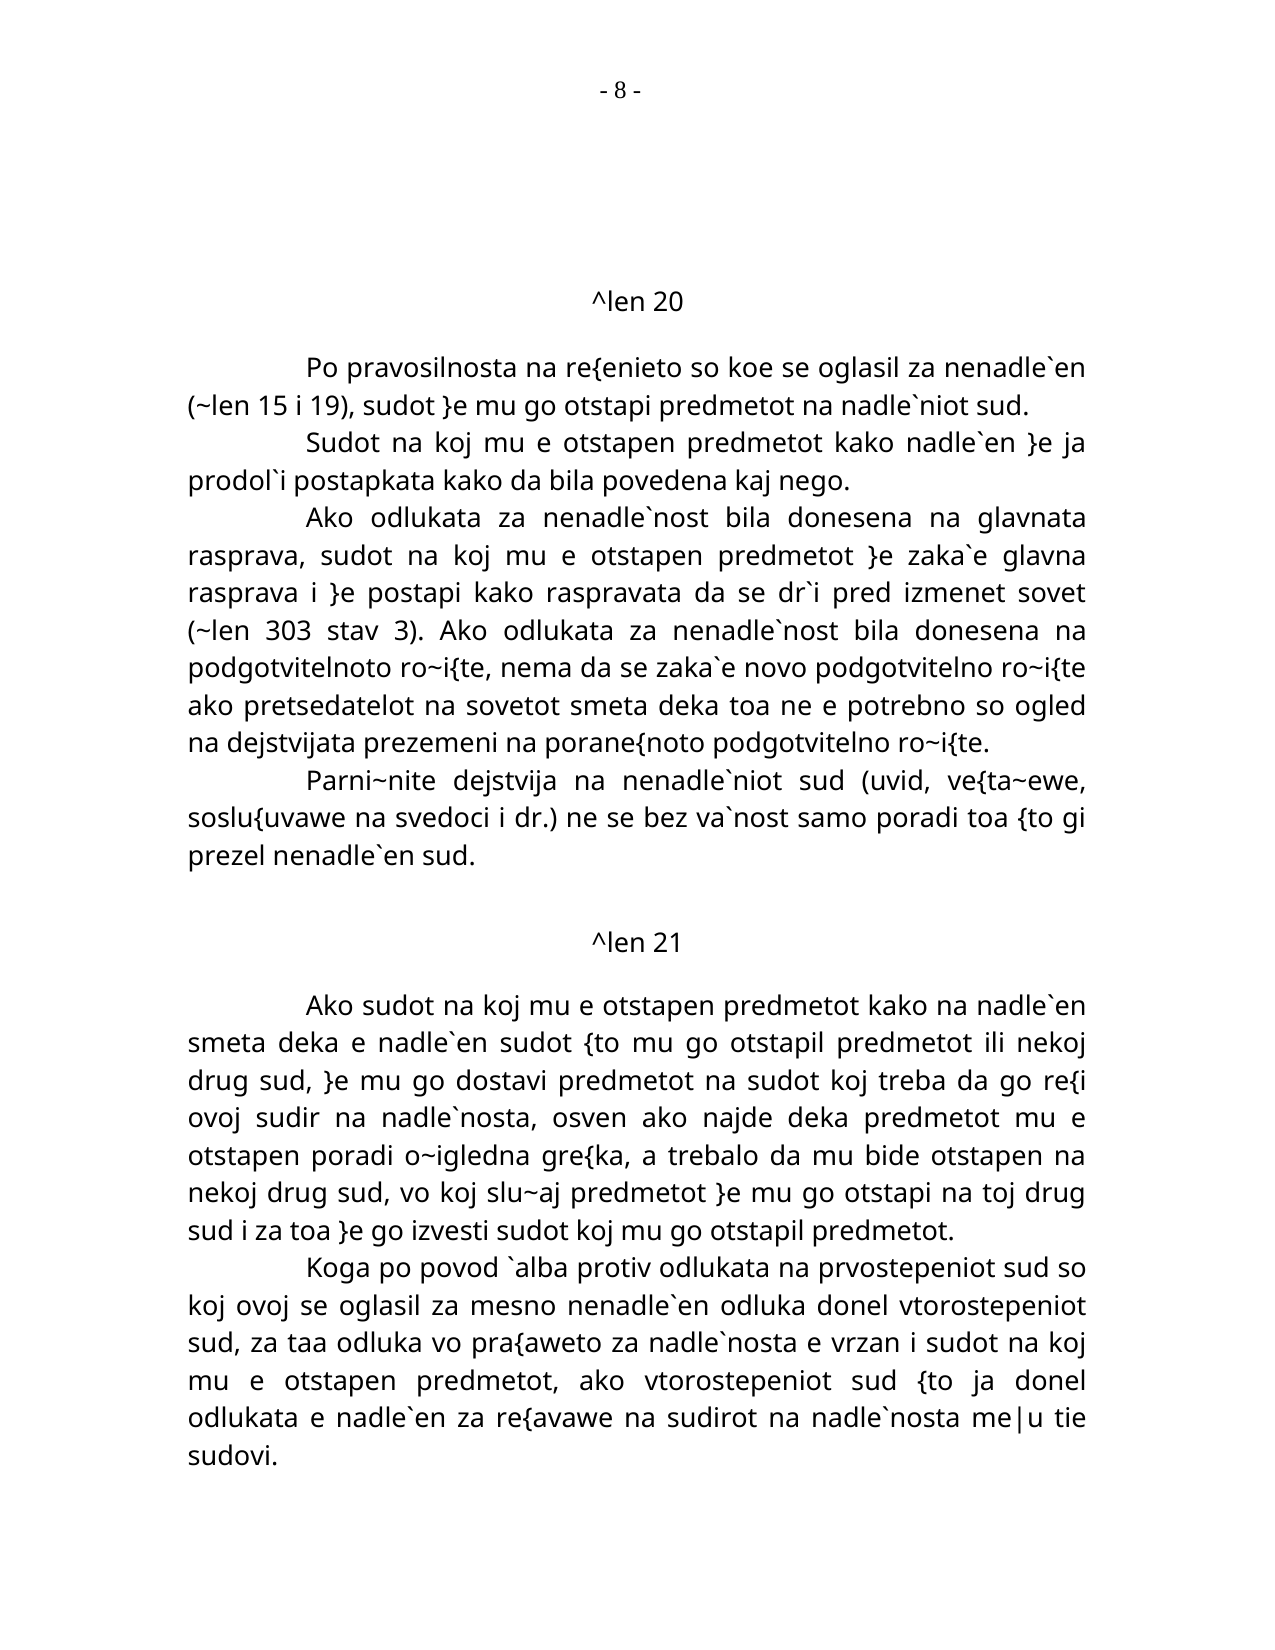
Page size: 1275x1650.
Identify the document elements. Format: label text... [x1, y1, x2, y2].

text Sudot na koj mu e otstapen predmetot kako nadle`en }e ja prodol`i postapkata kako da bila povedena kaj nego. [187, 423, 1087, 498]
text ^len 20 [187, 282, 1087, 319]
text Koga po povod `alba protiv odlukata na prvostepeniot sud so koj ovoj se oglasil za mesno nenadle`en odluka donel vtorostepeniot sud, za taa odluka vo pra{aweto za nadle`nosta e vrzan i sudot na koj mu e otstapen predmetot, ako vtorostepeniot sud {to ja donel odlukata e nadle`en za re{avawe na sudirot na nadle`nosta me|u tie sudovi. [187, 1248, 1087, 1473]
text Po pravosilnosta na re{enieto so koe se oglasil za nenadle`en (~len 15 i 19), sudot }e mu go otstapi predmetot na nadle`niot sud. [187, 348, 1087, 423]
text Ako sudot na koj mu e otstapen predmetot kako na nadle`en smeta deka e nadle`en sudot {to mu go otstapil predmetot ili nekoj drug sud, }e mu go dostavi predmetot na sudot koj treba da go re{i ovoj sudir na nadle`nosta, osven ako najde deka predmetot mu e otstapen poradi o~igledna gre{ka, a trebalo da mu bide otstapen na nekoj drug sud, vo koj slu~aj predmetot }e mu go otstapi na toj drug sud i za toa }e go izvesti sudot koj mu go otstapil predmetot. [187, 986, 1087, 1248]
text ^len 21 [187, 923, 1087, 961]
text Parni~nite dejstvija na nenadle`niot sud (uvid, ve{ta~ewe, soslu{uvawe na svedoci i dr.) ne se bez va`nost samo poradi toa {to gi prezel nenadle`en sud. [187, 761, 1087, 873]
text Ako odlukata za nenadle`nost bila donesena na glavnata rasprava, sudot na koj mu e otstapen predmetot }e zaka`e glavna rasprava i }e postapi kako raspravata da se dr`i pred izmenet sovet (~len 303 stav 3). Ako odlukata za nenadle`nost bila donesena na podgotvitelnoto ro~i{te, nema da se zaka`e novo podgotvitelno ro~i{te ako pretsedatelot na sovetot smeta deka toa ne e potrebno so ogled na dejstvijata prezemeni na porane{noto podgotvitelno ro~i{te. [187, 498, 1087, 761]
